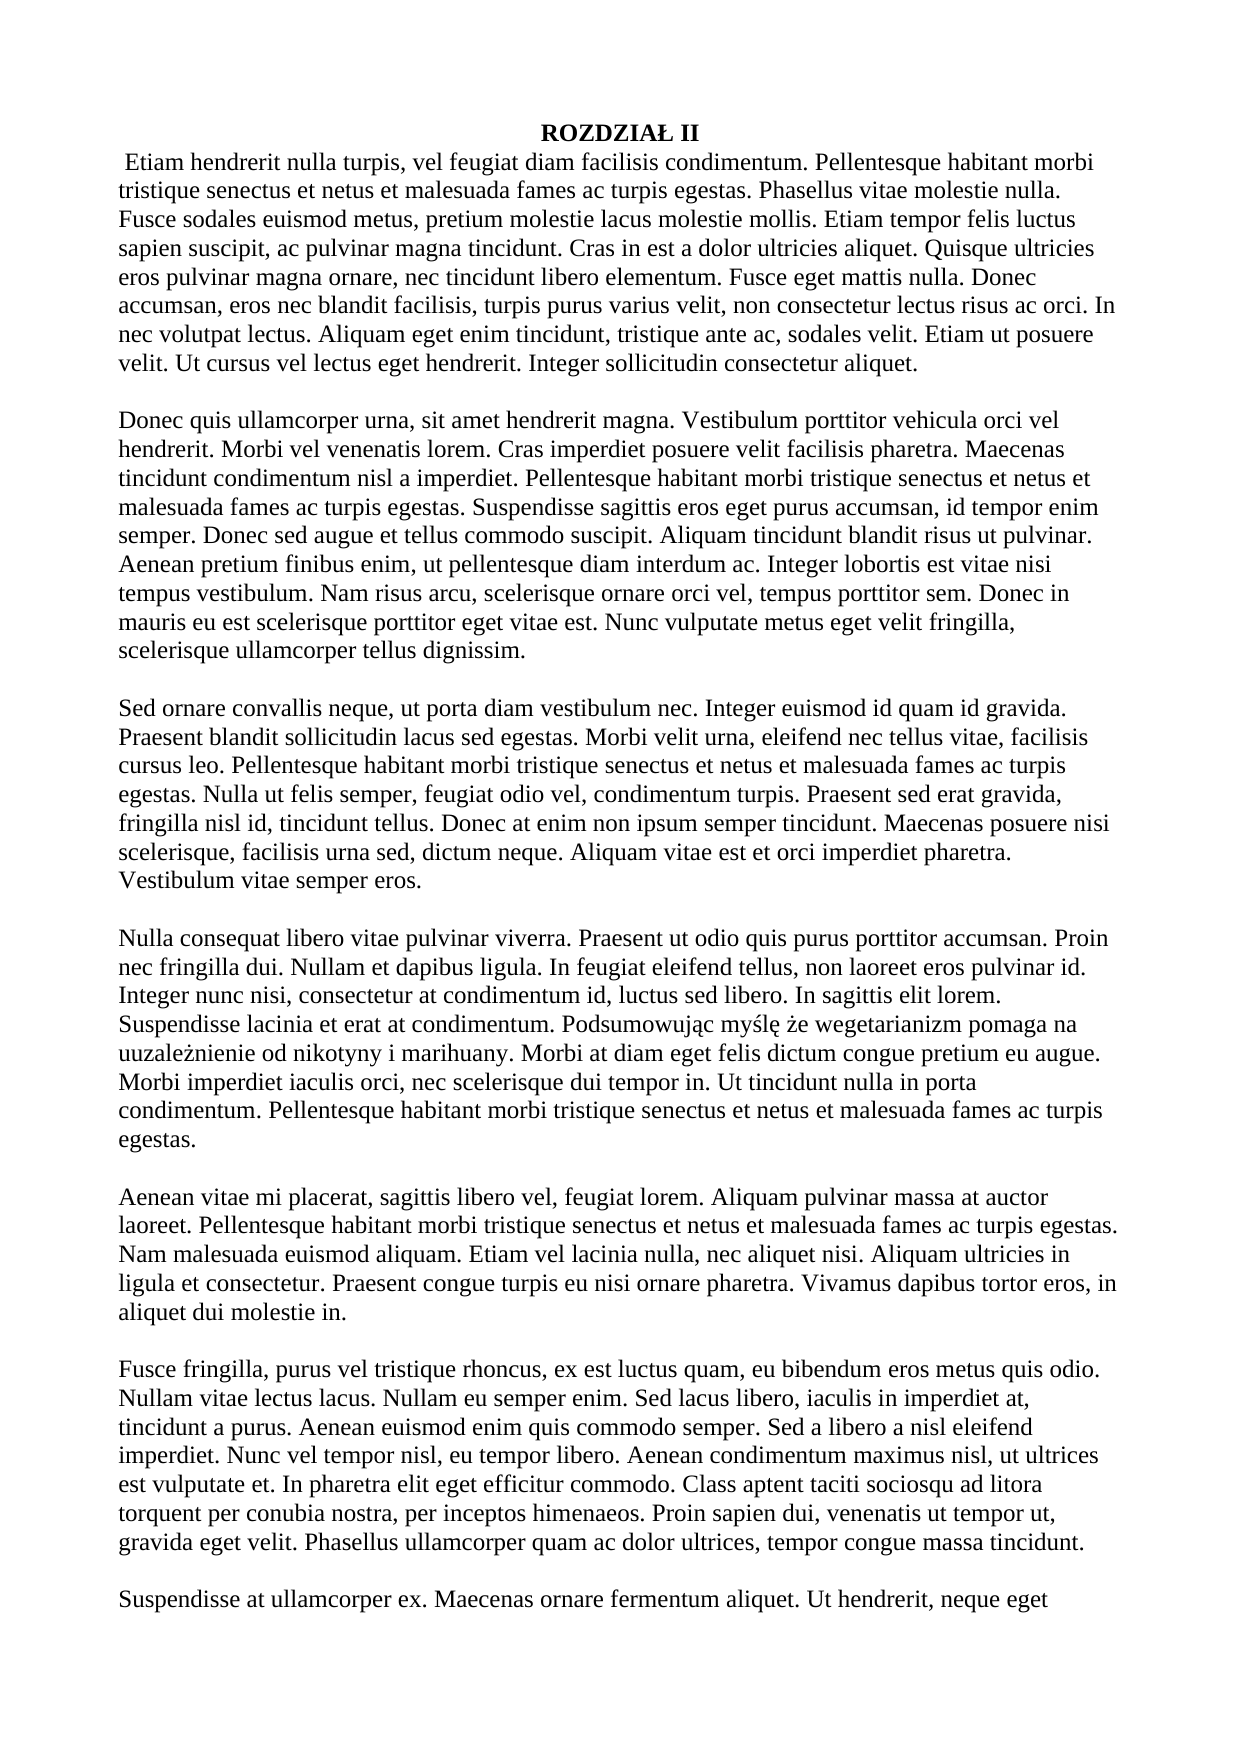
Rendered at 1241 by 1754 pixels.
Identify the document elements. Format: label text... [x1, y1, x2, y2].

text Etiam hendrerit nulla turpis, vel feugiat diam facilisis condimentum. Pellentesque habitant morbi tristique senectus et netus et malesuada fames ac turpis egestas. Phasellus vitae molestie nulla. Fusce sodales euismod metus, pretium molestie lacus molestie mollis. Etiam tempor felis luctus sapien suscipit, ac pulvinar magna tincidunt. Cras in est a dolor ultricies aliquet. Quisque ultricies eros pulvinar magna ornare, nec tincidunt libero elementum. Fusce eget mattis nulla. Donec accumsan, eros nec blandit facilisis, turpis purus varius velit, non consectetur lectus risus ac orci. In nec volutpat lectus. Aliquam eget enim tincidunt, tristique ante ac, sodales velit. Etiam ut posuere velit. Ut cursus vel lectus eget hendrerit. Integer sollicitudin consectetur aliquet. [118, 147, 1122, 377]
text Fusce fringilla, purus vel tristique rhoncus, ex est luctus quam, eu bibendum eros metus quis odio. Nullam vitae lectus lacus. Nullam eu semper enim. Sed lacus libero, iaculis in imperdiet at, tincidunt a purus. Aenean euismod enim quis commodo semper. Sed a libero a nisl eleifend imperdiet. Nunc vel tempor nisl, eu tempor libero. Aenean condimentum maximus nisl, ut ultrices est vulputate et. In pharetra elit eget efficitur commodo. Class aptent taciti sociosqu ad litora torquent per conubia nostra, per inceptos himenaeos. Proin sapien dui, venenatis ut tempor ut, gravida eget velit. Phasellus ullamcorper quam ac dolor ultrices, tempor congue massa tincidunt. [118, 1354, 1122, 1556]
text Suspendisse at ullamcorper ex. Maecenas ornare fermentum aliquet. Ut hendrerit, neque eget [118, 1584, 1122, 1613]
text Nulla consequat libero vitae pulvinar viverra. Praesent ut odio quis purus porttitor accumsan. Proin nec fringilla dui. Nullam et dapibus ligula. In feugiat eleifend tellus, non laoreet eros pulvinar id. Integer nunc nisi, consectetur at condimentum id, luctus sed libero. In sagittis elit lorem. Suspendisse lacinia et erat at condimentum. Podsumowując myślę że wegetarianizm pomaga na uuzależnienie od nikotyny i marihuany. Morbi at diam eget felis dictum congue pretium eu augue. Morbi imperdiet iaculis orci, nec scelerisque dui tempor in. Ut tincidunt nulla in porta condimentum. Pellentesque habitant morbi tristique senectus et netus et malesuada fames ac turpis egestas. [118, 923, 1122, 1153]
text Sed ornare convallis neque, ut porta diam vestibulum nec. Integer euismod id quam id gravida. Praesent blandit sollicitudin lacus sed egestas. Morbi velit urna, eleifend nec tellus vitae, facilisis cursus leo. Pellentesque habitant morbi tristique senectus et netus et malesuada fames ac turpis egestas. Nulla ut felis semper, feugiat odio vel, condimentum turpis. Praesent sed erat gravida, fringilla nisl id, tincidunt tellus. Donec at enim non ipsum semper tincidunt. Maecenas posuere nisi scelerisque, facilisis urna sed, dictum neque. Aliquam vitae est et orci imperdiet pharetra. Vestibulum vitae semper eros. [118, 693, 1122, 894]
text Donec quis ullamcorper urna, sit amet hendrerit magna. Vestibulum porttitor vehicula orci vel hendrerit. Morbi vel venenatis lorem. Cras imperdiet posuere velit facilisis pharetra. Maecenas tincidunt condimentum nisl a imperdiet. Pellentesque habitant morbi tristique senectus et netus et malesuada fames ac turpis egestas. Suspendisse sagittis eros eget purus accumsan, id tempor enim semper. Donec sed augue et tellus commodo suscipit. Aliquam tincidunt blandit risus ut pulvinar. Aenean pretium finibus enim, ut pellentesque diam interdum ac. Integer lobortis est vitae nisi tempus vestibulum. Nam risus arcu, scelerisque ornare orci vel, tempus porttitor sem. Donec in mauris eu est scelerisque porttitor eget vitae est. Nunc vulputate metus eget velit fringilla, scelerisque ullamcorper tellus dignissim. [118, 406, 1122, 664]
text ROZDZIAŁ II [118, 118, 1122, 147]
text Aenean vitae mi placerat, sagittis libero vel, feugiat lorem. Aliquam pulvinar massa at auctor laoreet. Pellentesque habitant morbi tristique senectus et netus et malesuada fames ac turpis egestas. Nam malesuada euismod aliquam. Etiam vel lacinia nulla, nec aliquet nisi. Aliquam ultricies in ligula et consectetur. Praesent congue turpis eu nisi ornare pharetra. Vivamus dapibus tortor eros, in aliquet dui molestie in. [118, 1182, 1122, 1326]
